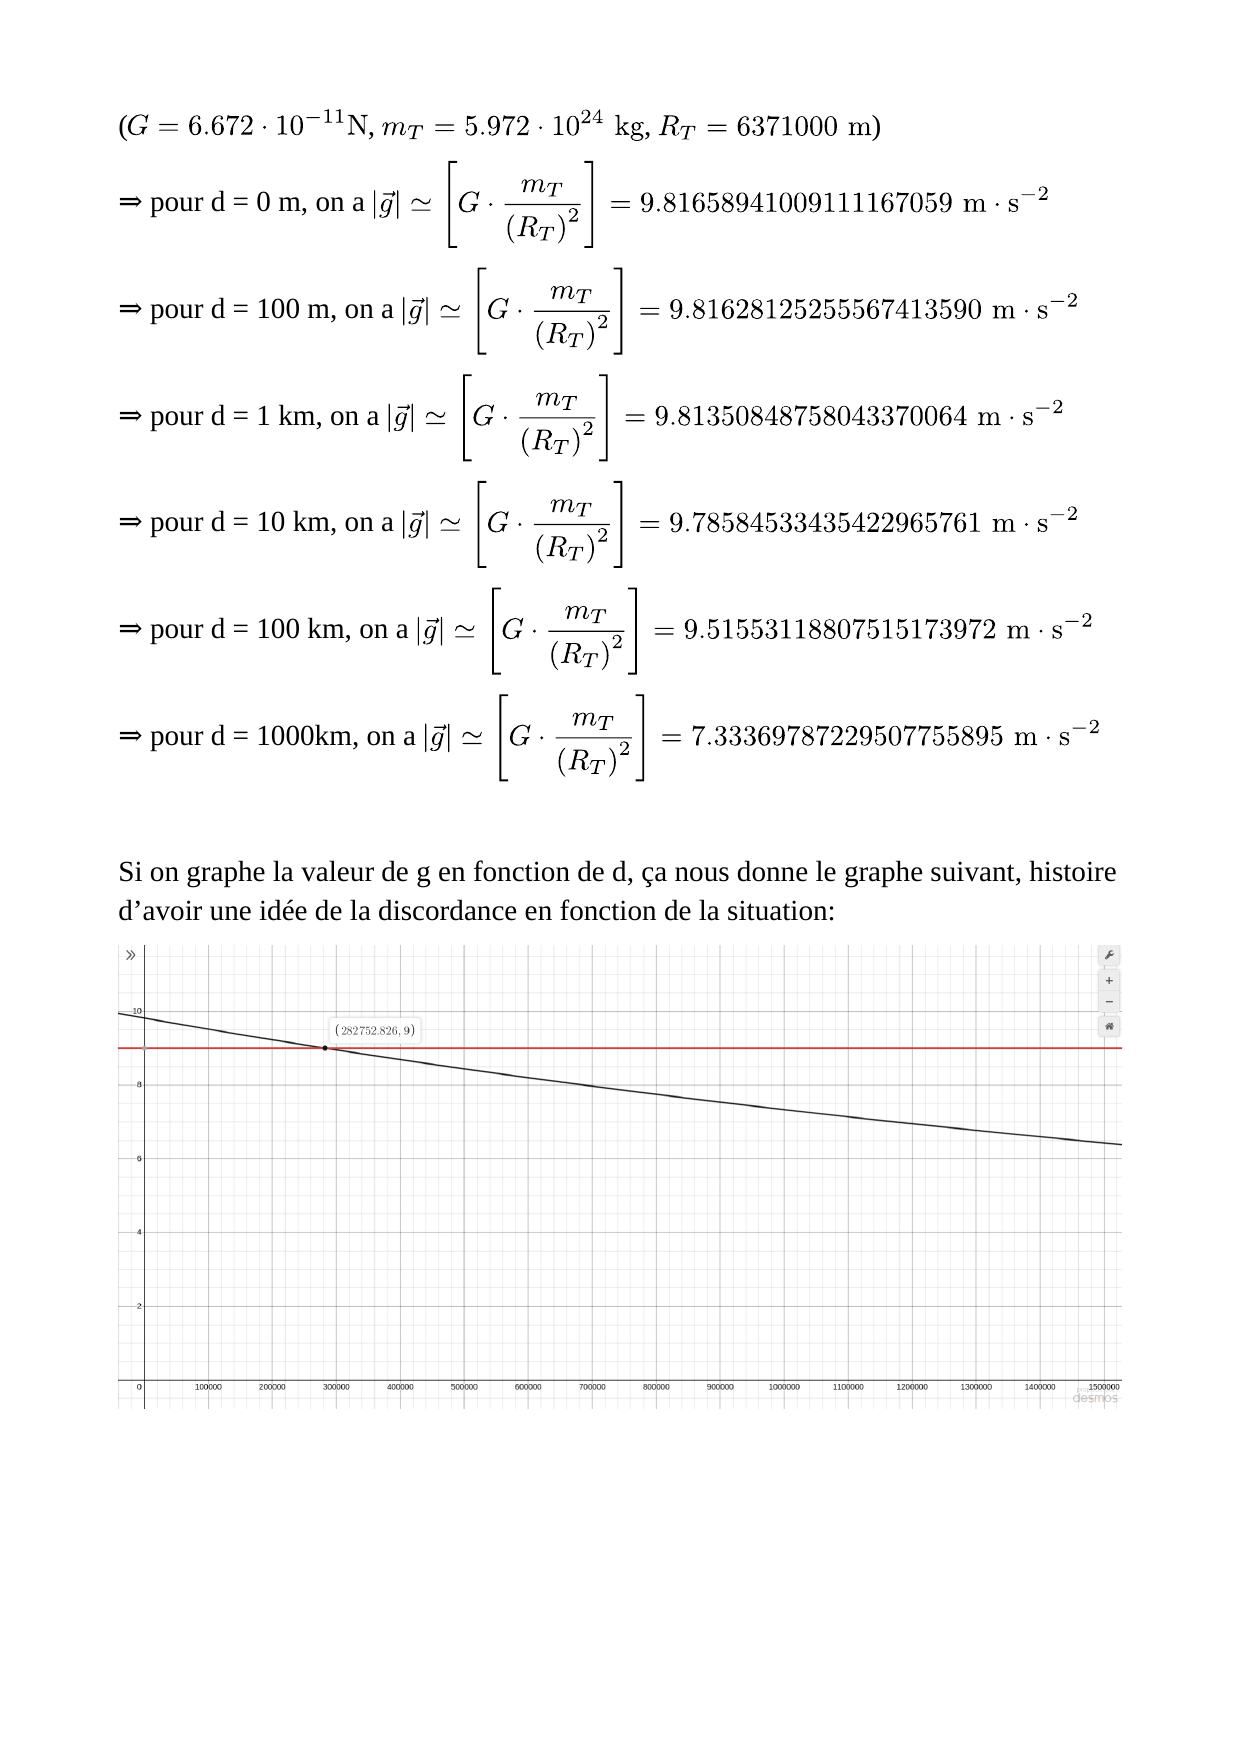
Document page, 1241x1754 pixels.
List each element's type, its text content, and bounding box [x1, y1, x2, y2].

text ⇒ pour d = 100 m, on a [118, 268, 477, 355]
text [623, 481, 1122, 568]
text ⇒ pour d = 100 km, on a [118, 588, 492, 675]
text Si on graphe la valeur de g en fonction de d, ça nous donne le graphe suivant, histoire d’avoir une idée de la discordance en fonction de la situation: [118, 854, 1122, 926]
text [645, 694, 1122, 781]
text [623, 268, 1122, 355]
text [637, 588, 1122, 675]
text ⇒ pour d = 1 km, on a [118, 374, 463, 461]
text ⇒ pour d = 0 m, on a [118, 161, 448, 248]
text ⇒ pour d = 1000km, on a [118, 694, 499, 781]
text [608, 374, 1122, 461]
picture [118, 945, 1123, 1409]
text (, , ) [118, 108, 1122, 141]
text [594, 161, 1122, 248]
text ⇒ pour d = 10 km, on a [118, 481, 477, 568]
